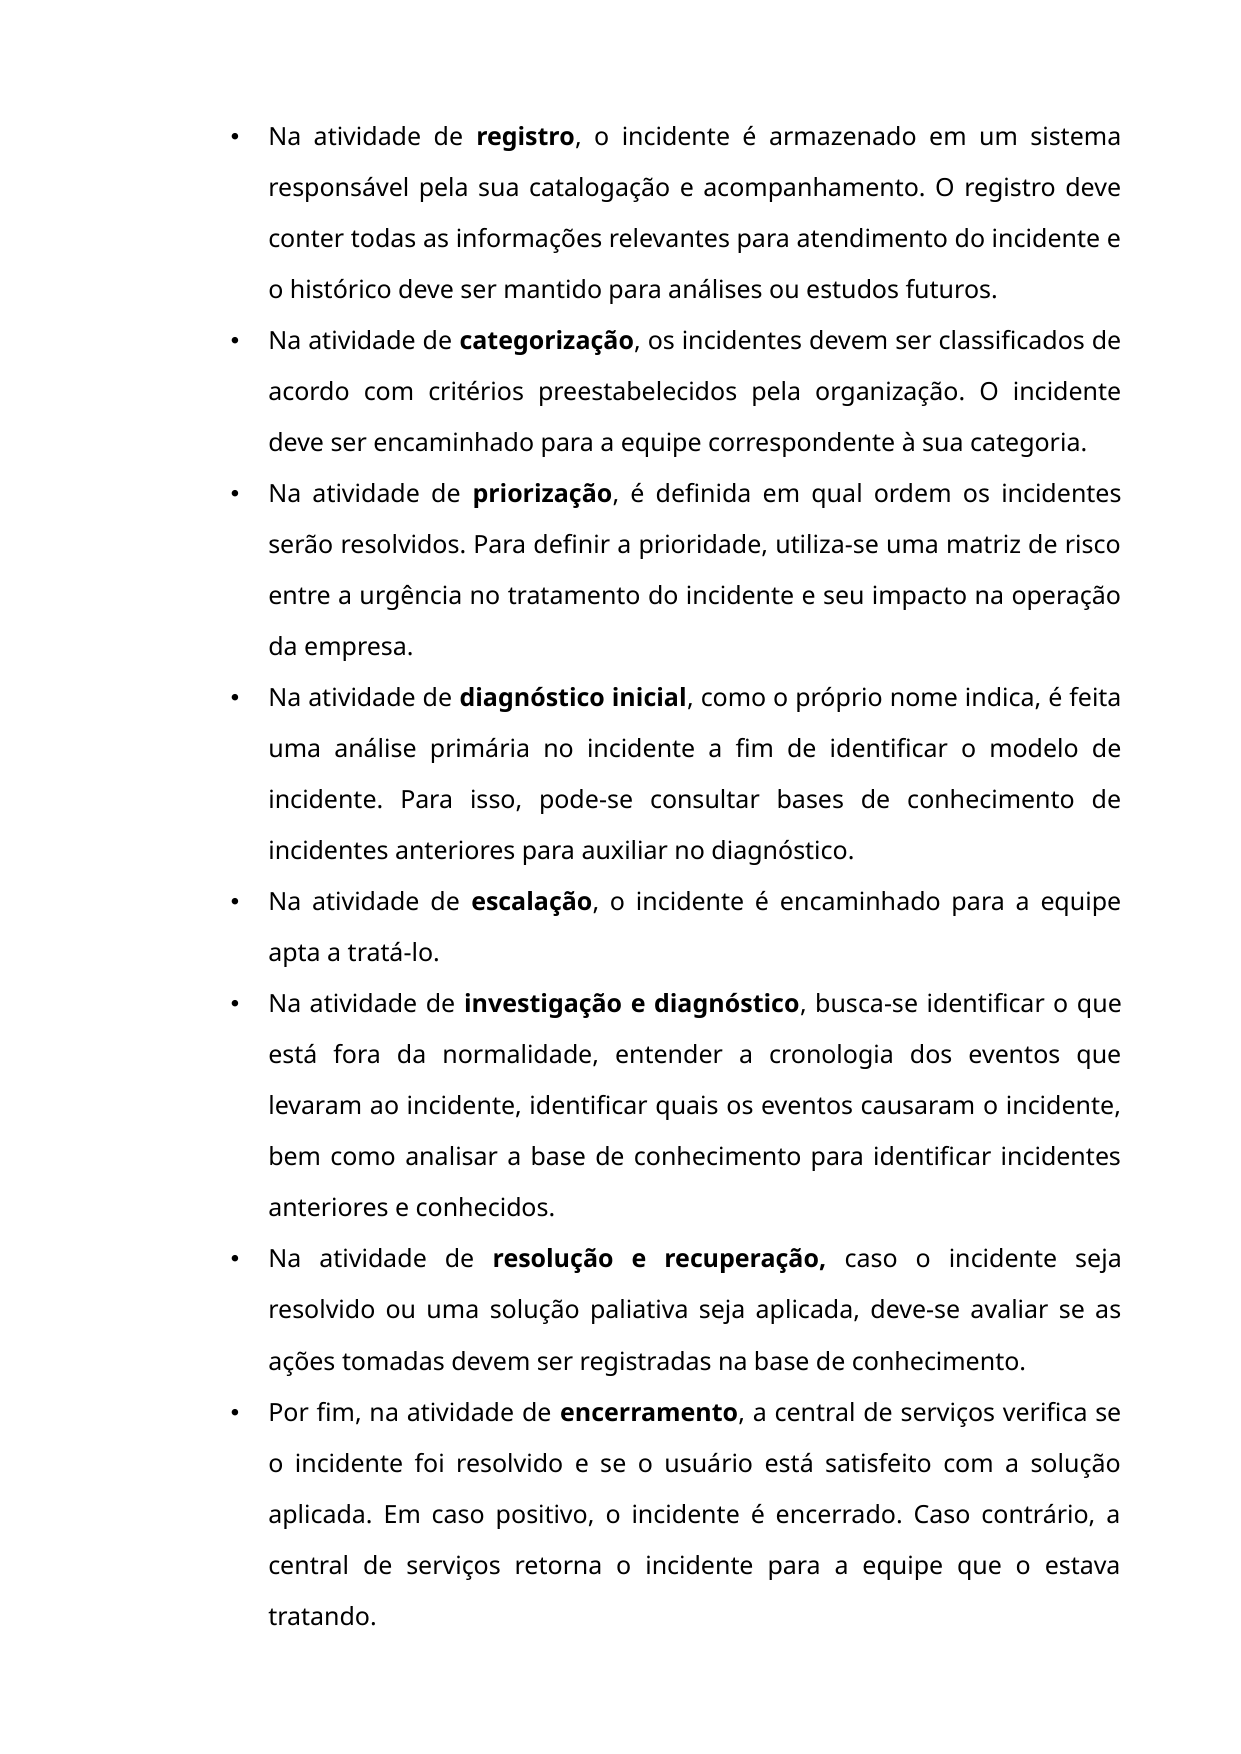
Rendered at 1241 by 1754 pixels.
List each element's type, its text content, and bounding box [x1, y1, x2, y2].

list Por fim, na atividade de encerramento, a central de serviços verifica se o incidente foi resolvido e se o usuário está satisfeito com a solução aplicada. Em caso positivo, o incidente é encerrado. Caso contrário, a central de serviços retorna o incidente para a equipe que o estava tratando. [231, 1394, 1122, 1632]
list Na atividade de escalação, o incidente é encaminhado para a equipe apta a tratá-lo. [231, 884, 1122, 969]
list Na atividade de priorização, é definida em qual ordem os incidentes serão resolvidos. Para definir a prioridade, utiliza-se uma matriz de risco entre a urgência no tratamento do incidente e seu impacto na operação da empresa. [231, 475, 1122, 663]
list Na atividade de resolução e recuperação, caso o incidente seja resolvido ou uma solução paliativa seja aplicada, deve-se avaliar se as ações tomadas devem ser registradas na base de conhecimento. [231, 1241, 1122, 1377]
list Na atividade de categorização, os incidentes devem ser classificados de acordo com critérios preestabelecidos pela organização. O incidente deve ser encaminhado para a equipe correspondente à sua categoria. [231, 322, 1122, 458]
list Na atividade de registro, o incidente é armazenado em um sistema responsável pela sua catalogação e acompanhamento. O registro deve conter todas as informações relevantes para atendimento do incidente e o histórico deve ser mantido para análises ou estudos futuros. [231, 118, 1122, 305]
list Na atividade de diagnóstico inicial, como o próprio nome indica, é feita uma análise primária no incidente a fim de identificar o modelo de incidente. Para isso, pode-se consultar bases de conhecimento de incidentes anteriores para auxiliar no diagnóstico. [231, 679, 1122, 867]
list Na atividade de investigação e diagnóstico, busca-se identificar o que está fora da normalidade, entender a cronologia dos eventos que levaram ao incidente, identificar quais os eventos causaram o incidente, bem como analisar a base de conhecimento para identificar incidentes anteriores e conhecidos. [231, 986, 1122, 1224]
